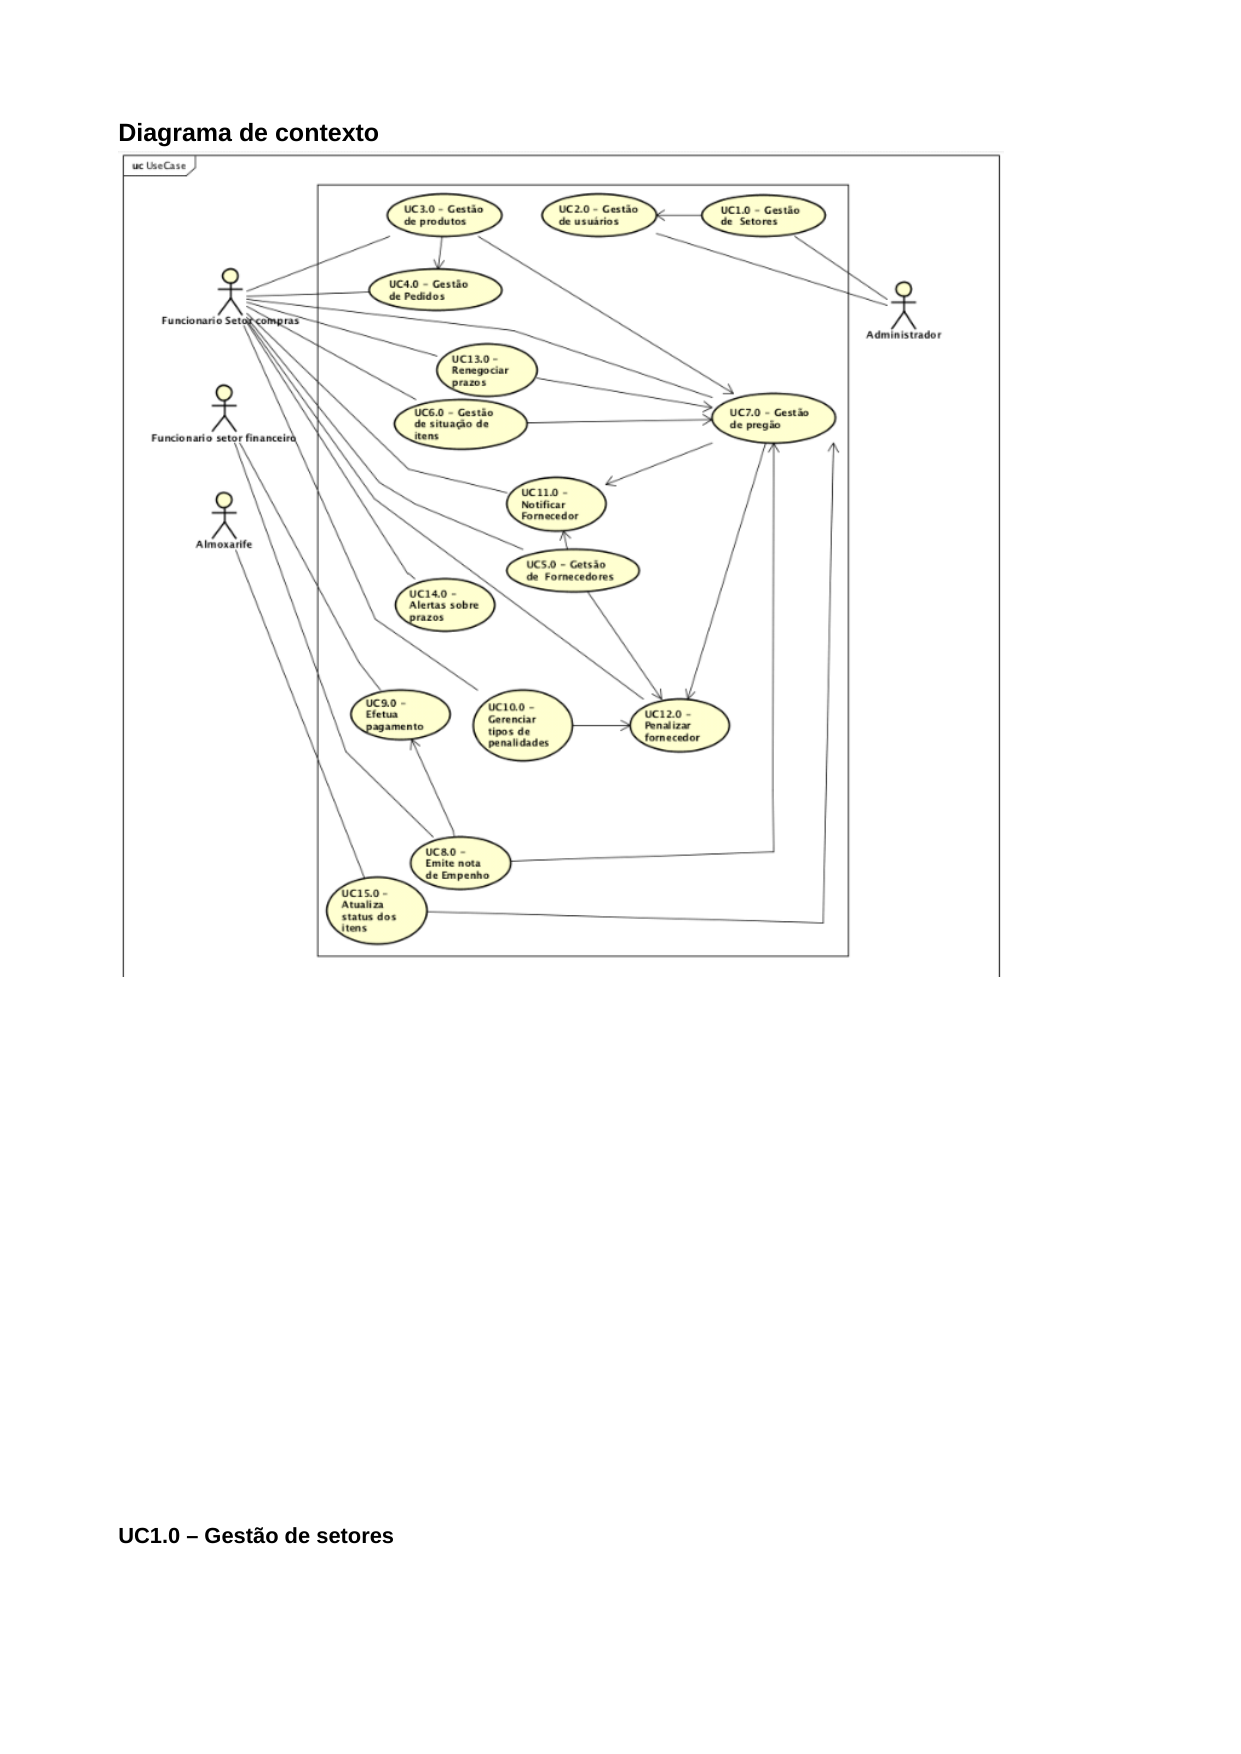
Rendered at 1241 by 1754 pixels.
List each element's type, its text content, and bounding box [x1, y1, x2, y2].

text UC1.0 – Gestão de setores [118, 1523, 1122, 1548]
text Diagrama de contexto [118, 118, 1122, 976]
